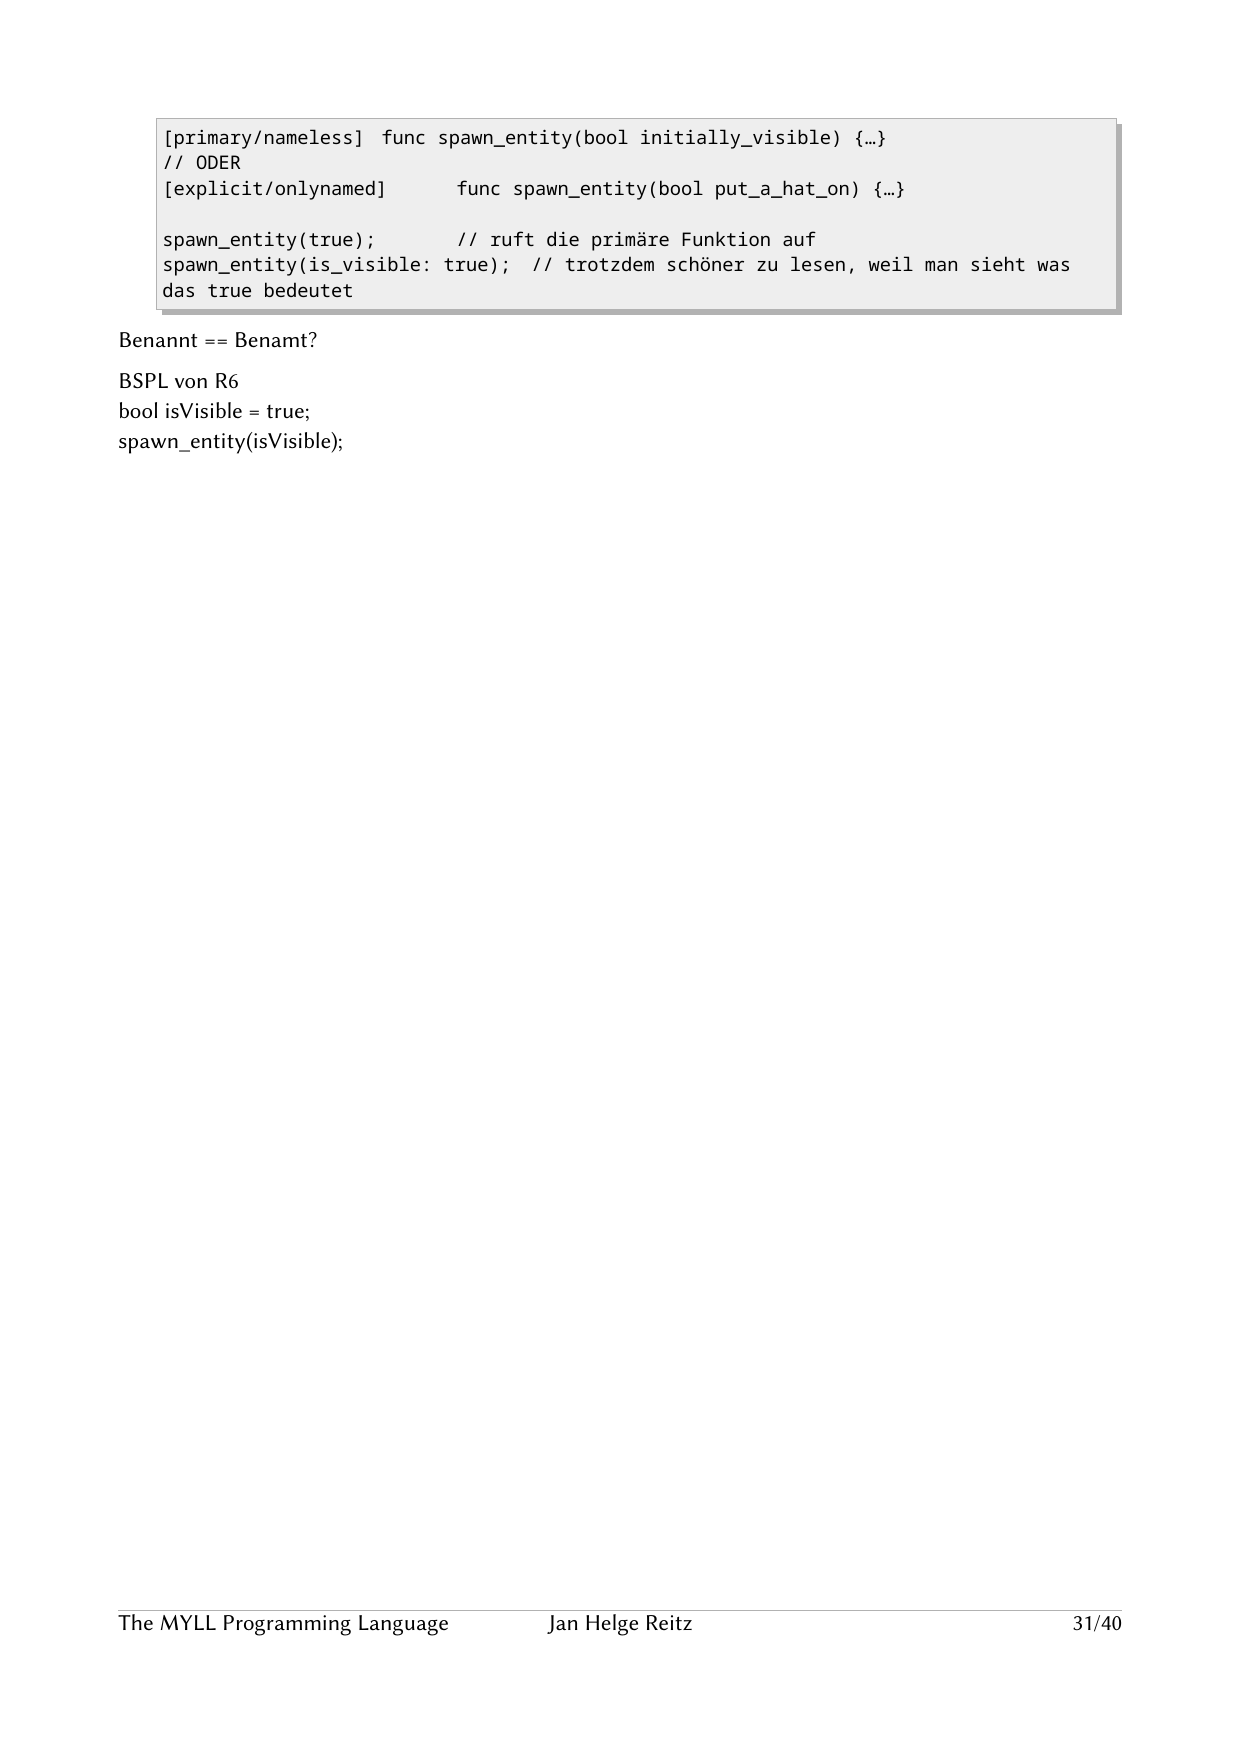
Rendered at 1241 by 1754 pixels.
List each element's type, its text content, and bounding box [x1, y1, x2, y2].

text [primary/nameless] func spawn_entity(bool initially_visible) {…} // ODER [explicit/onlynamed] func spawn_entity(bool put_a_hat_on) {…} spawn_entity(true); // ruft die primäre Funktion auf spawn_entity(is_visible: true); // trotzdem schöner zu lesen, weil man sieht was das true bedeutet [157, 119, 1116, 309]
text BSPL von R6 bool isVisible = true; spawn_entity(isVisible); [118, 368, 1122, 454]
text Benannt == Benamt? [118, 327, 1122, 353]
